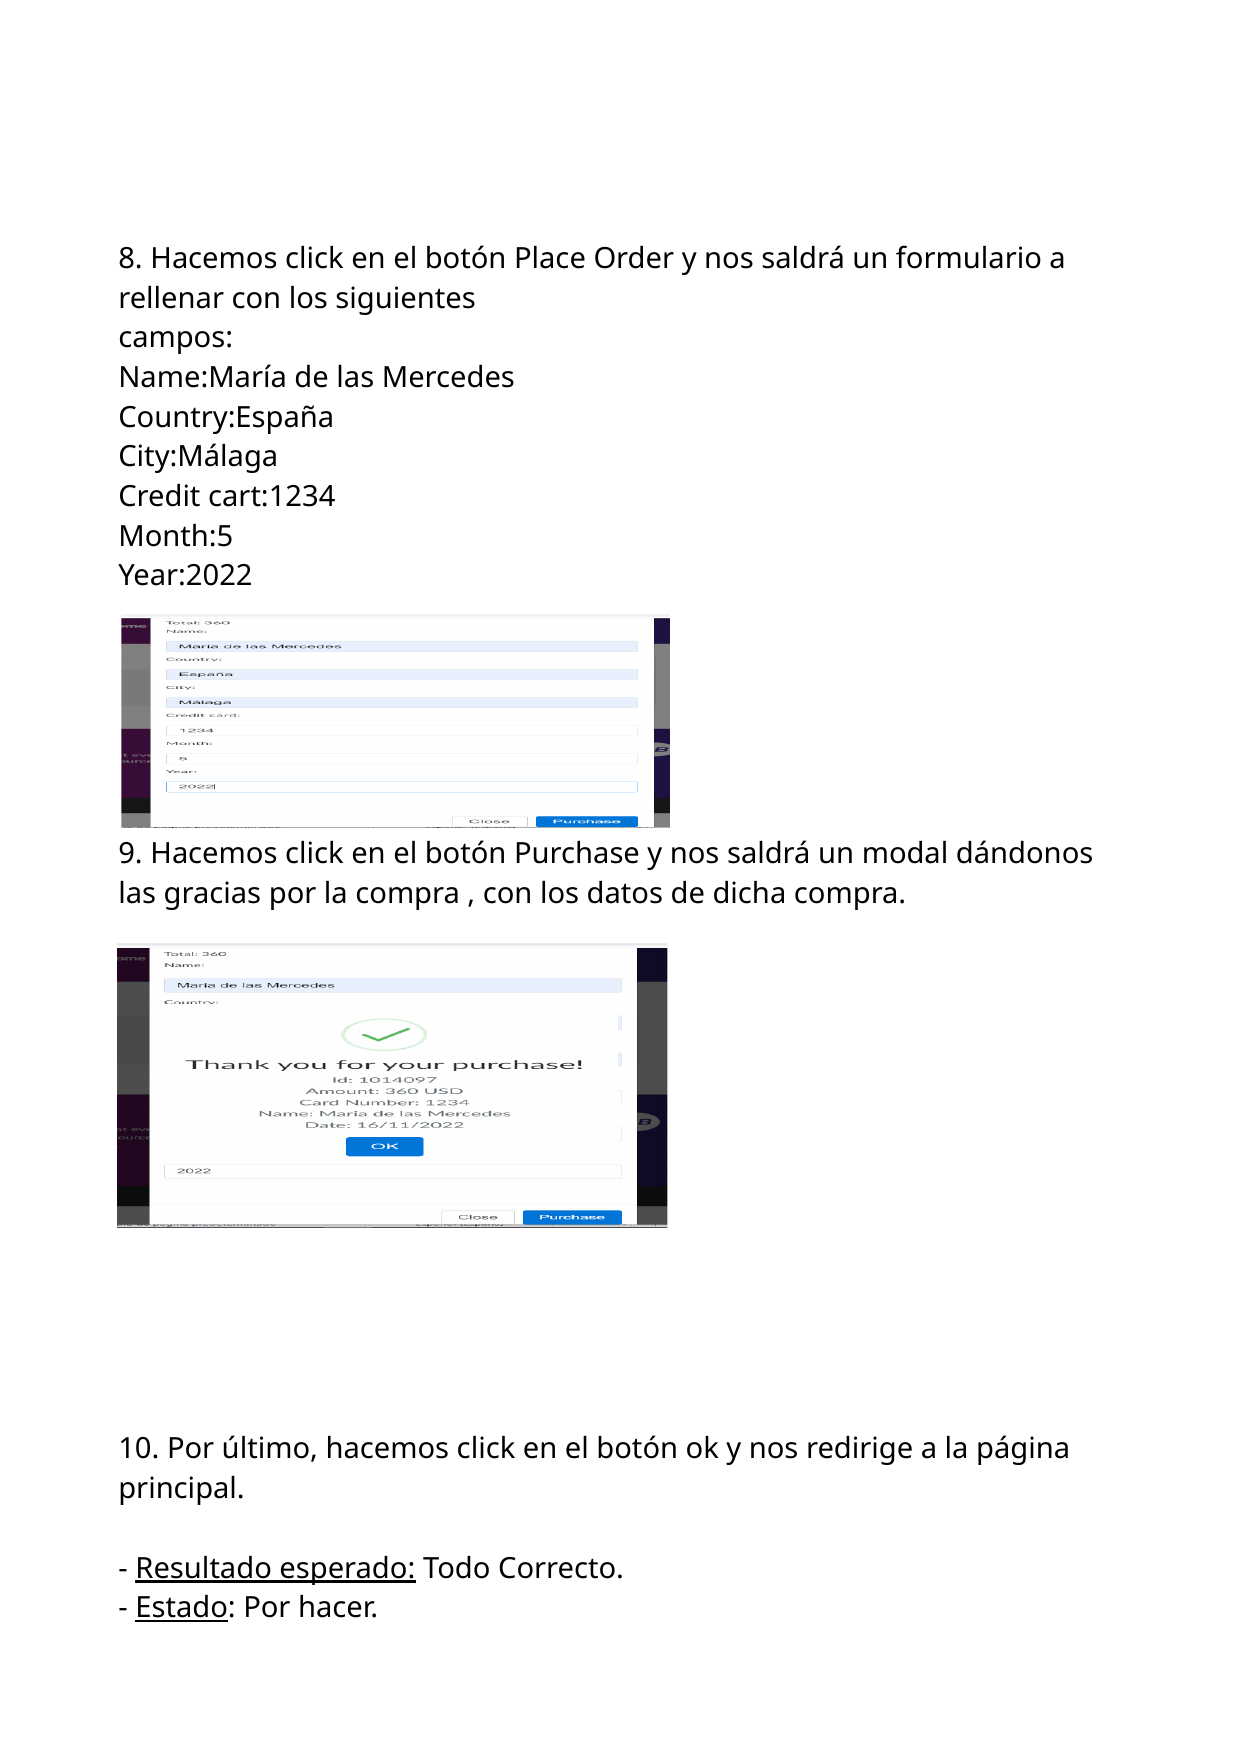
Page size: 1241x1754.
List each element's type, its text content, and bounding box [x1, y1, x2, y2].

text 9. Hacemos click en el botón Purchase y nos saldrá un modal dándonos las gracias por la compra , con los datos de dicha compra. [118, 832, 1122, 912]
text 8. Hacemos click en el botón Place Order y nos saldrá un formulario a rellenar con los siguientes [118, 237, 1122, 317]
text Month:5 [118, 515, 1122, 555]
text 10. Por último, hacemos click en el botón ok y nos redirige a la página principal. [118, 1428, 1122, 1507]
text Country:España [118, 396, 1122, 436]
text campos: [118, 317, 1122, 356]
text Year:2022 [118, 555, 1122, 594]
picture [117, 943, 668, 1228]
text Credit cart:1234 [118, 475, 1122, 515]
text Name:María de las Mercedes [118, 356, 1122, 396]
text City:Málaga [118, 436, 1122, 475]
text - Resultado esperado: Todo Correcto. [118, 1547, 1122, 1587]
picture [121, 614, 670, 828]
text - Estado: Por hacer. [118, 1587, 1122, 1626]
